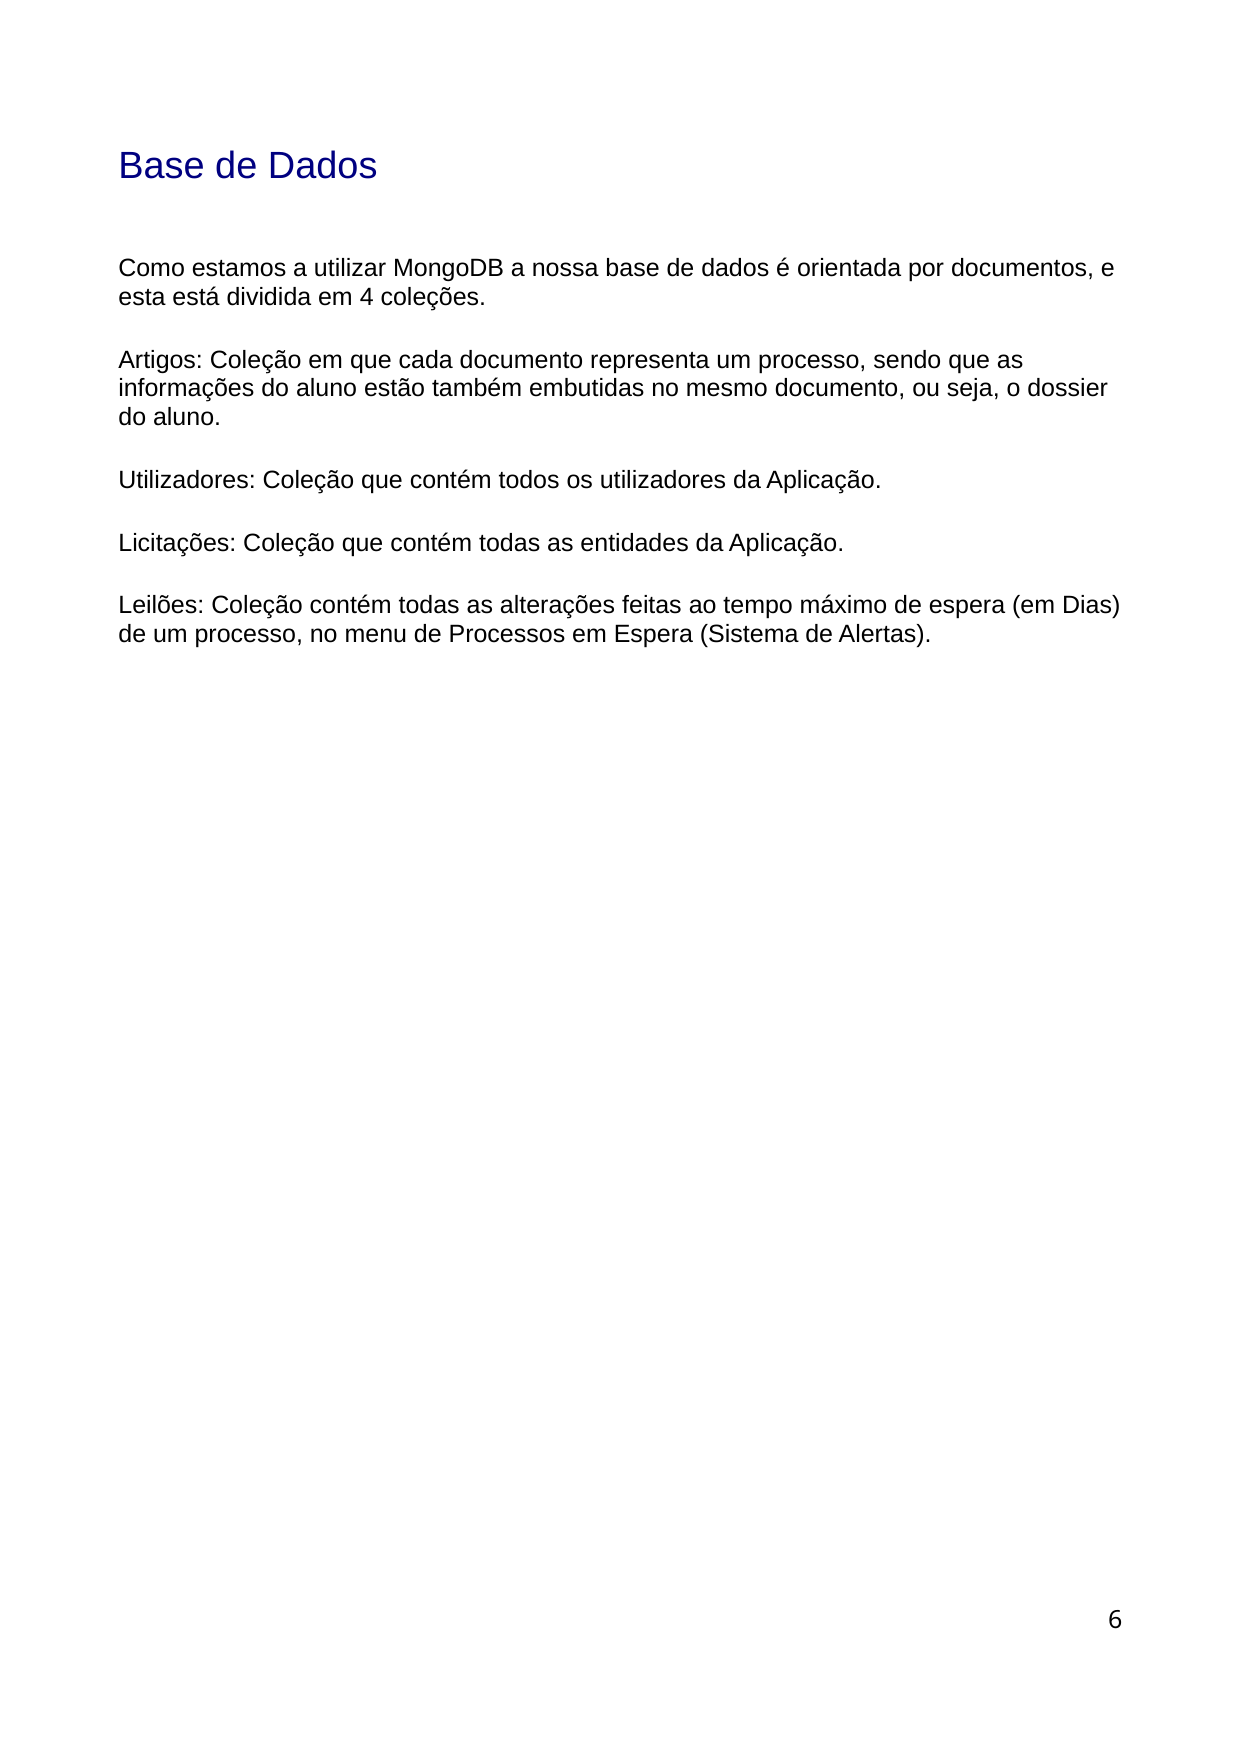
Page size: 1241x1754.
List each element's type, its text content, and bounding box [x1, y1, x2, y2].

subtitle Base de Dados [118, 143, 1122, 187]
text Licitações: Coleção que contém todas as entidades da Aplicação. [118, 528, 1122, 556]
text Leilões: Coleção contém todas as alterações feitas ao tempo máximo de espera (em Dias) de um processo, no menu de Processos em Espera (Sistema de Alertas). [118, 591, 1122, 648]
text Artigos: Coleção em que cada documento representa um processo, sendo que as informações do aluno estão também embutidas no mesmo documento, ou seja, o dossier do aluno. [118, 344, 1122, 431]
text Utilizadores: Coleção que contém todos os utilizadores da Aplicação. [118, 465, 1122, 494]
text Como estamos a utilizar MongoDB a nossa base de dados é orientada por documentos, e esta está dividida em 4 coleções. [118, 253, 1122, 311]
